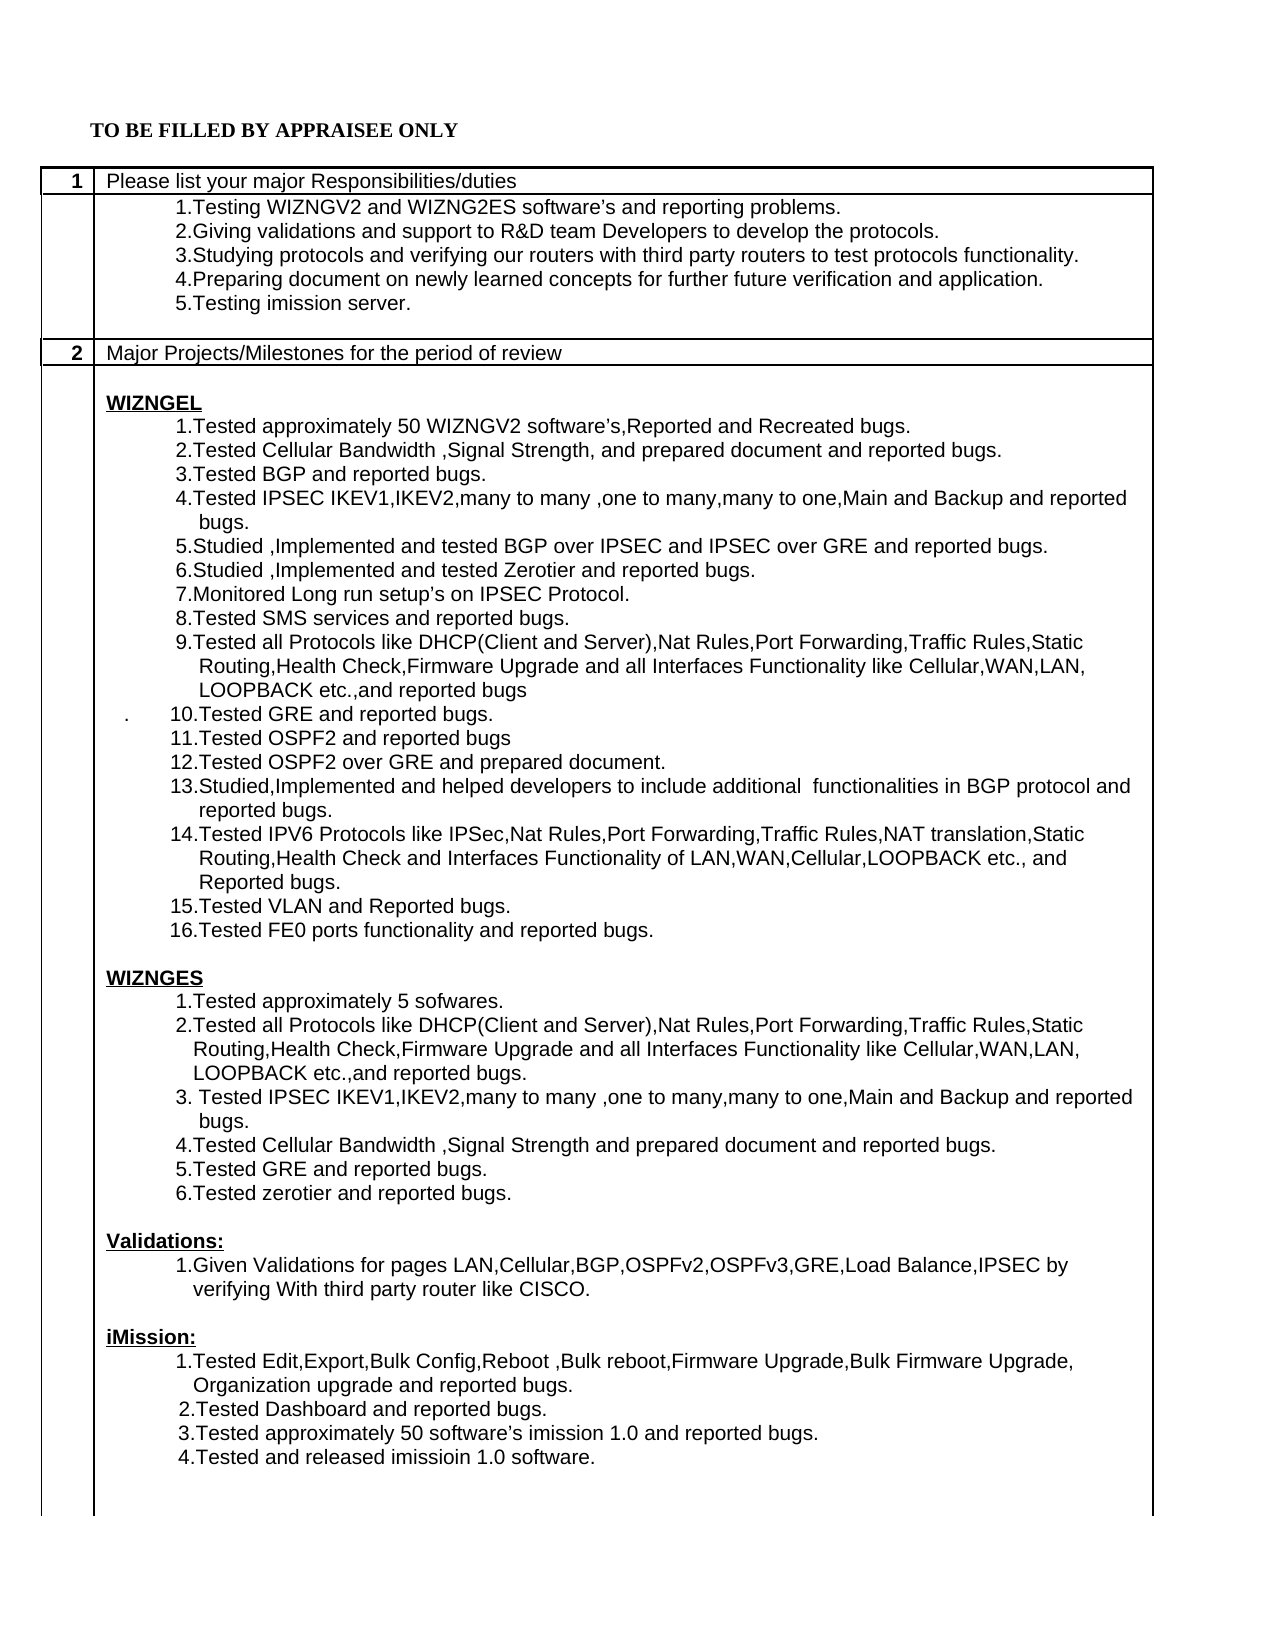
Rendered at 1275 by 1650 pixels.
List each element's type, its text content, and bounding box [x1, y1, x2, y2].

table_header Please list your major Responsibilities/duties [95, 169, 1152, 192]
text TO BE FILLED BY APPRAISEE ONLY [90, 118, 1181, 142]
table_cell Major Projects/Milestones for the period of review [95, 340, 1152, 364]
table_cell [42, 364, 93, 1516]
table_cell WIZNGEL 1.Tested approximately 50 WIZNGV2 software’s,Reported and Recreated bugs. 2.Tested Cellular Bandwidth ,Signal Strength, and prepared document and reported bugs. 3.Tested BGP and reported bugs. 4.Tested IPSEC IKEV1,IKEV2,many to many ,one to many,many to one,Main and Backup and reported bugs. 5.Studied ,Implemented and tested BGP over IPSEC and IPSEC over GRE and reported bugs. 6.Studied ,Implemented and tested Zerotier and reported bugs. 7.Monitored Long run setup’s on IPSEC Protocol. 8.Tested SMS services and reported bugs. 9.Tested all Protocols like DHCP(Client and Server),Nat Rules,Port Forwarding,Traffic Rules,Static Routing,Health Check,Firmware Upgrade and all Interfaces Functionality like Cellular,WAN,LAN, LOOPBACK etc.,and reported bugs . 10.Tested GRE and reported bugs. 11.Tested OSPF2 and reported bugs 12.Tested OSPF2 over GRE and prepared document. 13.Studied,Implemented and helped developers to include additional functionalities in BGP protocol and reported bugs. 14.Tested IPV6 Protocols like IPSec,Nat Rules,Port Forwarding,Traffic Rules,NAT translation,Static Routing,Health Check and Interfaces Functionality of LAN,WAN,Cellular,LOOPBACK etc., and Reported bugs. 15.Tested VLAN and Reported bugs. 16.Tested FE0 ports functionality and reported bugs. WIZNGES 1.Tested approximately 5 sofwares. 2.Tested all Protocols like DHCP(Client and Server),Nat Rules,Port Forwarding,Traffic Rules,Static Routing,Health Check,Firmware Upgrade and all Interfaces Functionality like Cellular,WAN,LAN, LOOPBACK etc.,and reported bugs. 3. Tested IPSEC IKEV1,IKEV2,many to many ,one to many,many to one,Main and Backup and reported bugs. 4.Tested Cellular Bandwidth ,Signal Strength and prepared document and reported bugs. 5.Tested GRE and reported bugs. 6.Tested zerotier and reported bugs. Validations: 1.Given Validations for pages LAN,Cellular,BGP,OSPFv2,OSPFv3,GRE,Load Balance,IPSEC by verifying With third party router like CISCO. iMission: 1.Tested Edit,Export,Bulk Config,Reboot ,Bulk reboot,Firmware Upgrade,Bulk Firmware Upgrade, Organization upgrade and reported bugs. 2.Tested Dashboard and reported bugs. 3.Tested approximately 50 software’s imission 1.0 and reported bugs. 4.Tested and released imissioin 1.0 software. [95, 366, 1152, 1516]
table_cell 2 [42, 338, 93, 364]
table_header 1 [42, 169, 93, 192]
table_cell [42, 193, 93, 338]
table_cell 1.Testing WIZNGV2 and WIZNG2ES software’s and reporting problems. 2.Giving validations and support to R&D team Developers to develop the protocols. 3.Studying protocols and verifying our routers with third party routers to test protocols functionality. 4.Preparing document on newly learned concepts for further future verification and application. 5.Testing imission server. [95, 195, 1152, 338]
